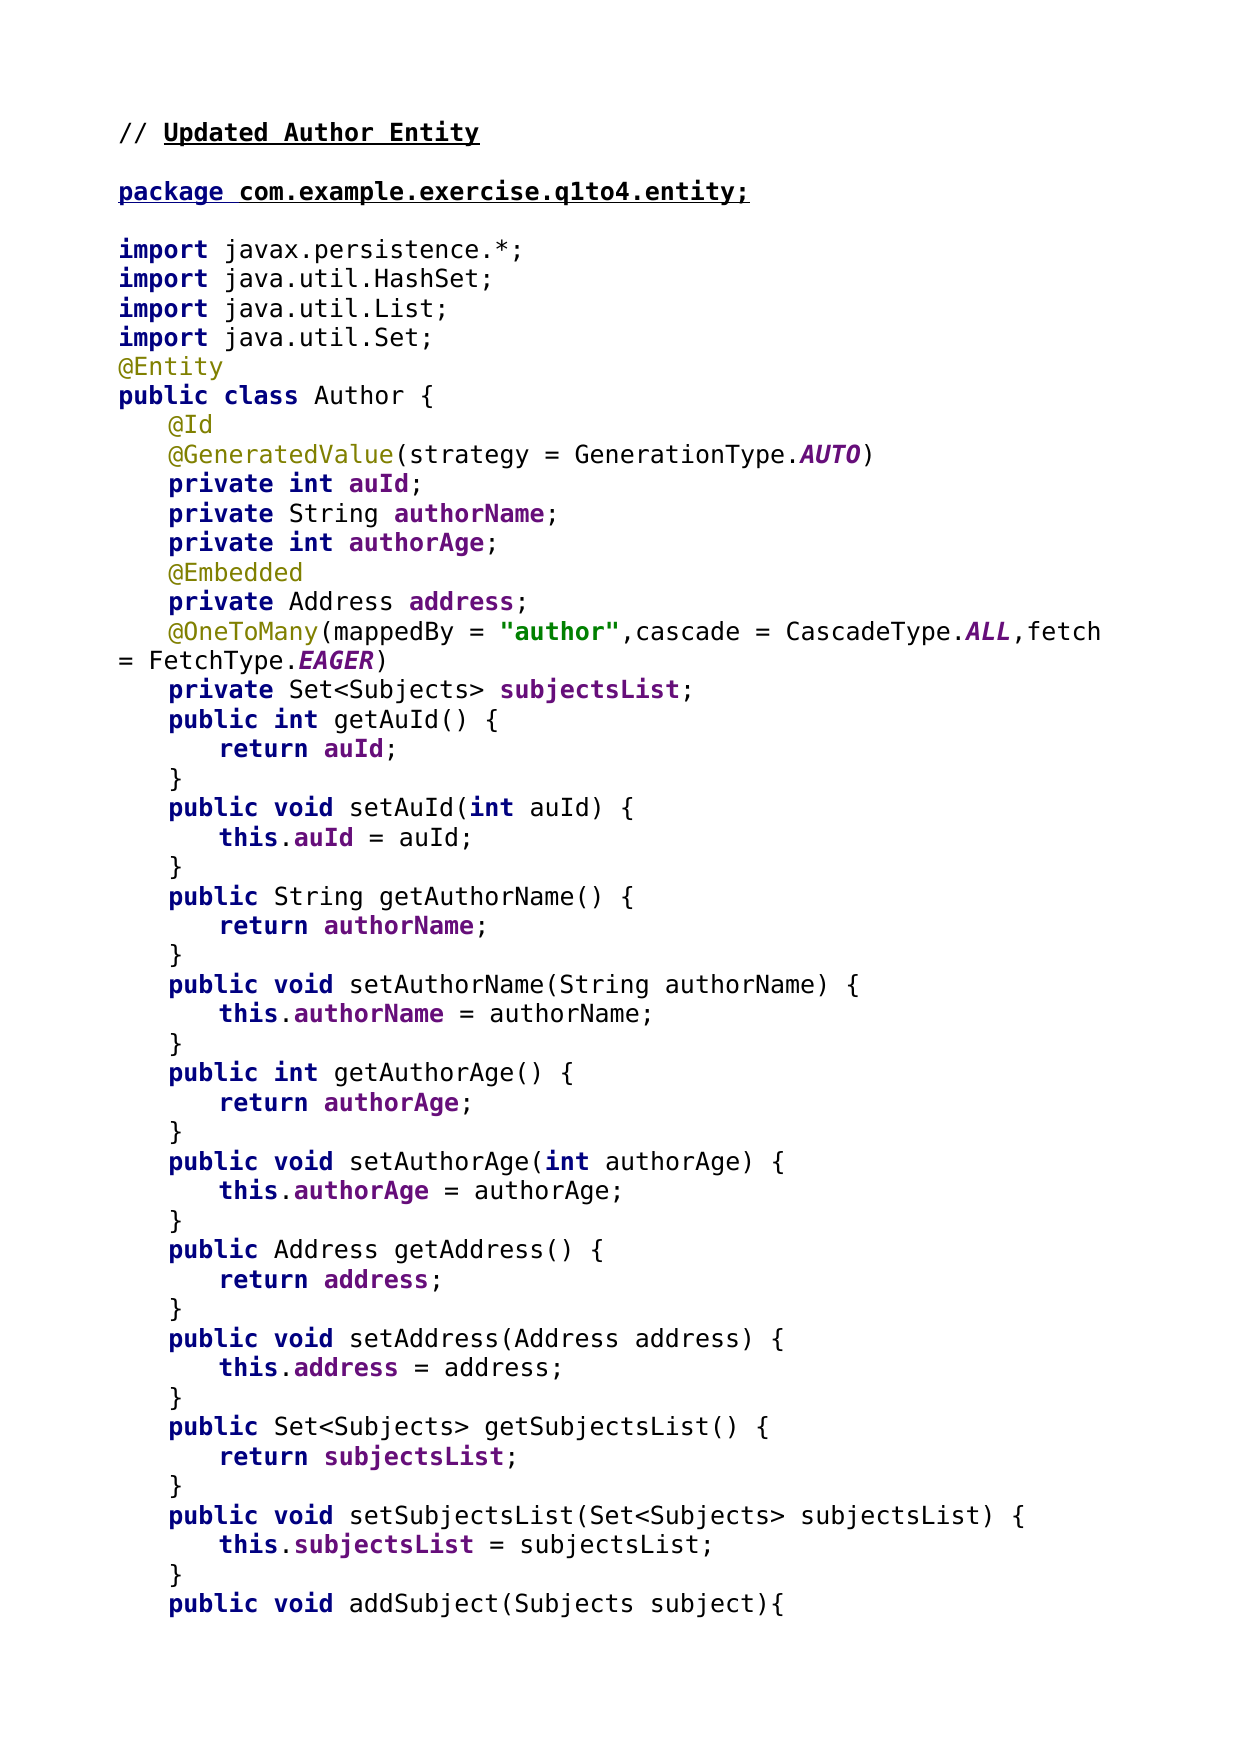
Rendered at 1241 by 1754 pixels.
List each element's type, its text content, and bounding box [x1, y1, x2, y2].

text this.auId = auId; [118, 823, 1122, 852]
text return auId; [118, 734, 1122, 764]
text return authorName; [118, 911, 1122, 941]
text public void setSubjectsList(Set<Subjects> subjectsList) { [118, 1501, 1122, 1530]
text import java.util.List; [118, 294, 1122, 323]
text private int authorAge; [118, 528, 1122, 558]
text private int auId; [118, 469, 1122, 499]
text } [118, 1294, 1122, 1324]
text private Set<Subjects> subjectsList; [118, 675, 1122, 705]
text return address; [118, 1265, 1122, 1294]
text } [118, 941, 1122, 970]
text this.authorAge = authorAge; [118, 1177, 1122, 1206]
text import java.util.HashSet; [118, 264, 1122, 294]
text import java.util.Set; [118, 323, 1122, 352]
text } [118, 852, 1122, 882]
text public void setAuthorName(String authorName) { [118, 970, 1122, 1000]
text public void setAuId(int auId) { [118, 793, 1122, 823]
text package com.example.exercise.q1to4.entity; [118, 177, 1122, 206]
text this.address = address; [118, 1353, 1122, 1383]
text } [118, 1560, 1122, 1589]
text @GeneratedValue(strategy = GenerationType.AUTO) [118, 440, 1122, 469]
text public String getAuthorName() { [118, 882, 1122, 911]
text } [118, 1383, 1122, 1412]
text private Address address; [118, 587, 1122, 617]
text public Address getAddress() { [118, 1236, 1122, 1265]
text return authorAge; [118, 1088, 1122, 1118]
text public int getAuthorAge() { [118, 1059, 1122, 1088]
text } [118, 1118, 1122, 1147]
text public void setAddress(Address address) { [118, 1324, 1122, 1353]
text return subjectsList; [118, 1442, 1122, 1471]
text } [118, 1029, 1122, 1059]
text @Id [118, 410, 1122, 440]
text this.authorName = authorName; [118, 1000, 1122, 1029]
text } [118, 1206, 1122, 1236]
text this.subjectsList = subjectsList; [118, 1530, 1122, 1560]
text public class Author { [118, 381, 1122, 410]
text import javax.persistence.*; [118, 235, 1122, 264]
text public void addSubject(Subjects subject){ [118, 1589, 1122, 1619]
text @Entity [118, 352, 1122, 381]
text // Updated Author Entity [118, 118, 1122, 147]
text public int getAuId() { [118, 705, 1122, 734]
text } [118, 764, 1122, 793]
text public void setAuthorAge(int authorAge) { [118, 1147, 1122, 1177]
text @Embedded [118, 558, 1122, 587]
text @OneToMany(mappedBy = "author",cascade = CascadeType.ALL,fetch = FetchType.EAGER) [118, 617, 1122, 675]
text } [118, 1471, 1122, 1501]
text public Set<Subjects> getSubjectsList() { [118, 1412, 1122, 1442]
text private String authorName; [118, 499, 1122, 528]
